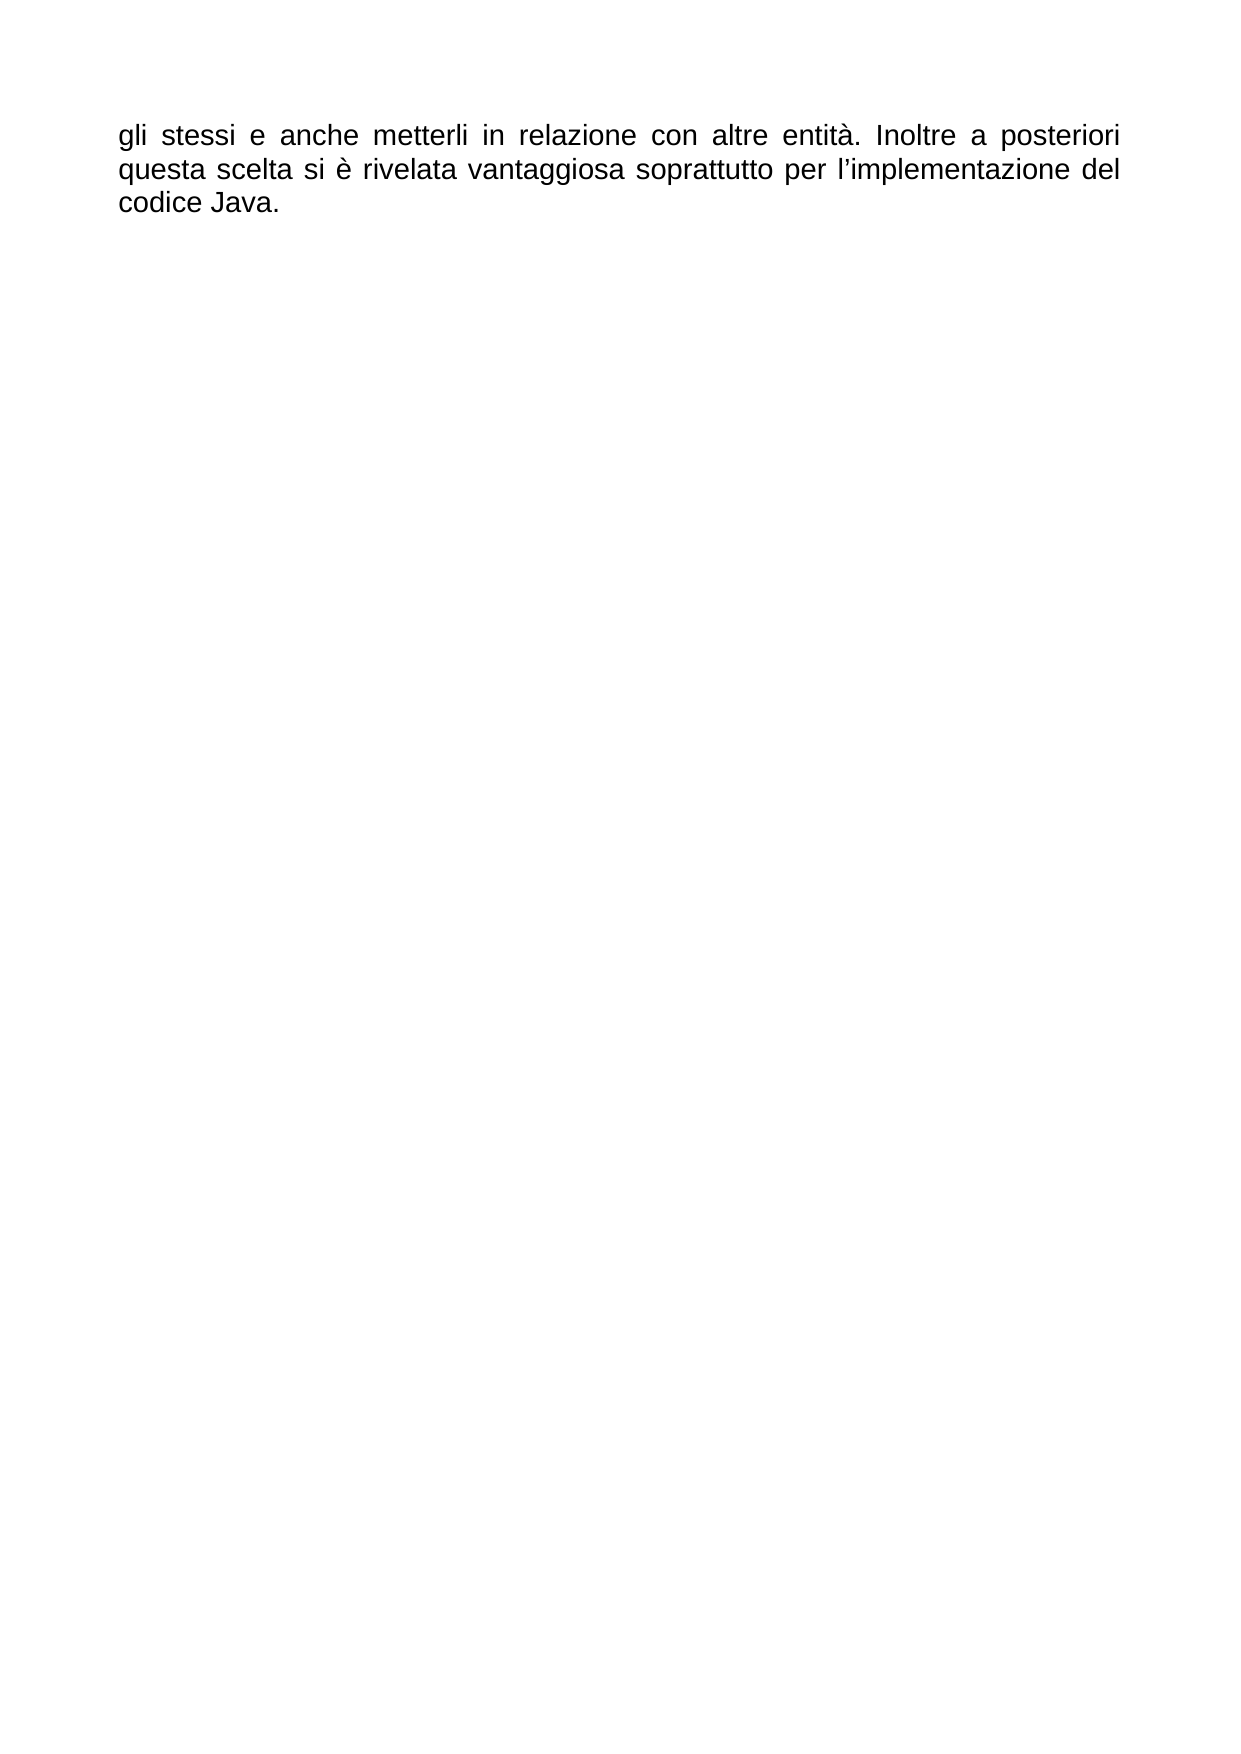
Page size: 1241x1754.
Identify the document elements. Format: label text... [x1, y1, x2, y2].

text gli stessi e anche metterli in relazione con altre entità. Inoltre a posteriori questa scelta si è rivelata vantaggiosa soprattutto per l’implementazione del codice Java. [118, 118, 1122, 219]
